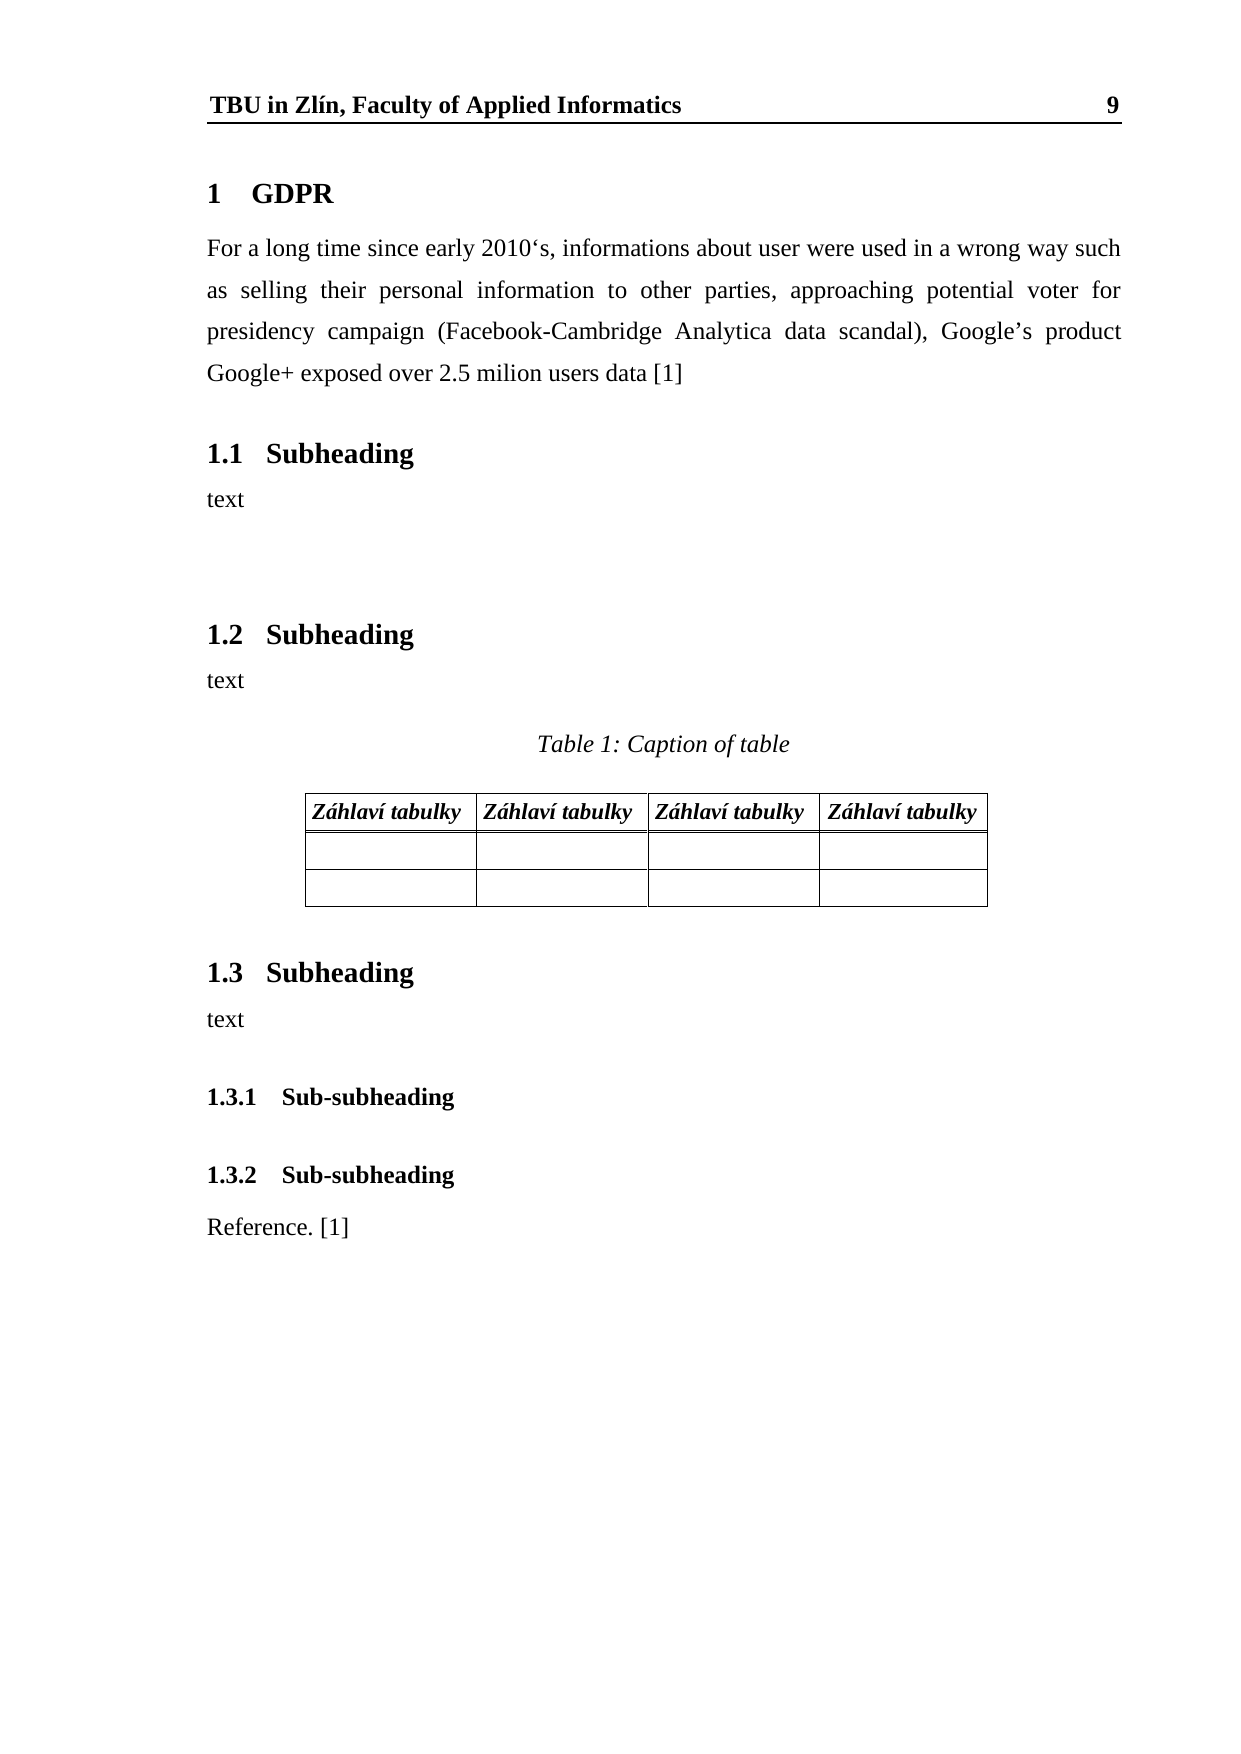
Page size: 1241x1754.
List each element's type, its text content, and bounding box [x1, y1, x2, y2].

text Table 1: Caption of table [207, 730, 1122, 757]
subtitle Subheading [207, 437, 1122, 469]
table_cell [649, 833, 819, 869]
subtitle GDPR [207, 177, 1122, 209]
table_cell [306, 870, 476, 906]
table_header Záhlaví tabulky [477, 794, 647, 830]
table_cell [306, 833, 476, 869]
text Reference. [2] [207, 1213, 1122, 1241]
subtitle Sub-subheading [207, 1083, 1122, 1111]
subtitle Subheading [207, 957, 1122, 989]
subtitle Sub-subheading [207, 1161, 1122, 1189]
table_cell [820, 870, 987, 906]
table_header Záhlaví tabulky [649, 794, 819, 830]
table_cell [649, 870, 819, 906]
text text [207, 667, 1122, 694]
table_cell [477, 833, 647, 869]
table_cell [477, 870, 647, 906]
table_header Záhlaví tabulky [820, 794, 987, 830]
subtitle Subheading [207, 618, 1122, 651]
text text [207, 1005, 1122, 1033]
text text [207, 485, 1122, 513]
text For a long time since early 2010‘s, informations about user were used in a wrong way such as selling their personal information to other parties, approaching potential voter for presidency campaign (Facebook-Cambridge Analytica data scandal), Google’s product Google+ exposed over 2.5 milion users data [1] [207, 234, 1122, 387]
table_header Záhlaví tabulky [306, 794, 476, 830]
table_cell [820, 833, 987, 869]
